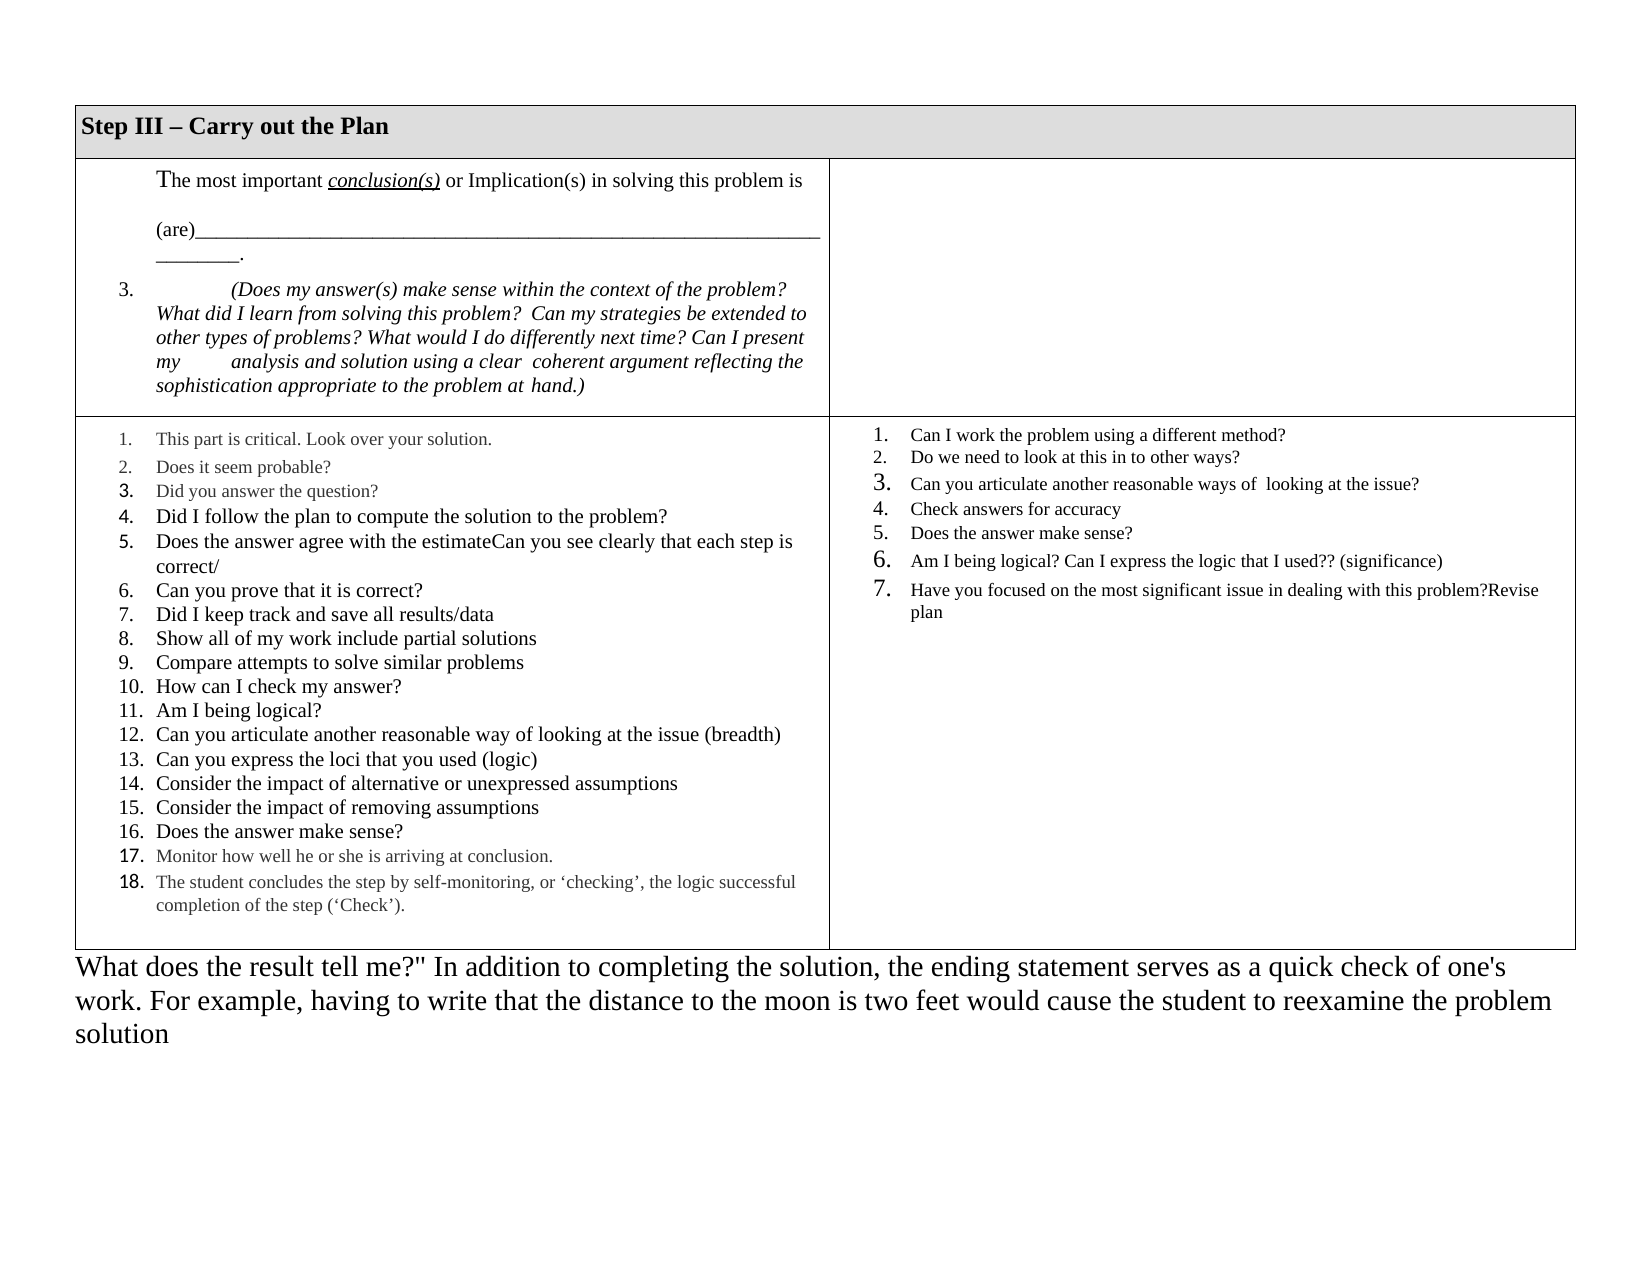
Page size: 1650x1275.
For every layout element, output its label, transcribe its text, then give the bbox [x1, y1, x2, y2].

table_cell The most important conclusion(s) or Implication(s) in solving this problem is (are)____________________________________________________________________. (Does my answer(s) make sense within the context of the problem? What did I learn from solving this problem? Can my strategies be extended to other types of problems? What would I do differently next time? Can I present my analysis and solution using a clear coherent argument reflecting the sophistication appropriate to the problem at hand.) [76, 159, 829, 416]
table_header Step III – Carry out the Plan [76, 106, 1575, 158]
table_cell This part is critical. Look over your solution. Does it seem probable? Did you answer the question? Did I follow the plan to compute the solution to the problem? Does the answer agree with the estimate‌Can you see clearly that each step is correct/ Can you prove that it is correct? Did I keep track and save all results/data Show all of my work include partial solutions Compare attempts to solve similar problems How can I check my answer? Am I being logical? Can you articulate another reasonable way of looking at the issue (breadth) Can you express the loci that you used (logic) Consider the impact of alternative or unexpressed assumptions Consider the impact of removing assumptions Does the answer make sense? Monitor how well he or she is arriving at conclusion. The student concludes the step by self-monitoring, or ‘checking’, the logic successful completion of the step (‘Check’). [76, 417, 829, 949]
table_cell [830, 159, 1575, 416]
table_cell Can I work the problem using a different method? Do we need to look at this in to other ways? Can you articulate another reasonable ways of looking at the issue? Check answers for accuracy Does the answer make sense? Am I being logical? Can I express the logic that I used?? (significance) Have you focused on the most significant issue in dealing with this problem?Revise plan [830, 417, 1575, 949]
text What does the result tell me?" In addition to completing the solution, the ending statement serves as a quick check of one's work. For example, having to write that the distance to the moon is two feet would cause the student to reexamine the problem solution [75, 950, 1575, 1050]
